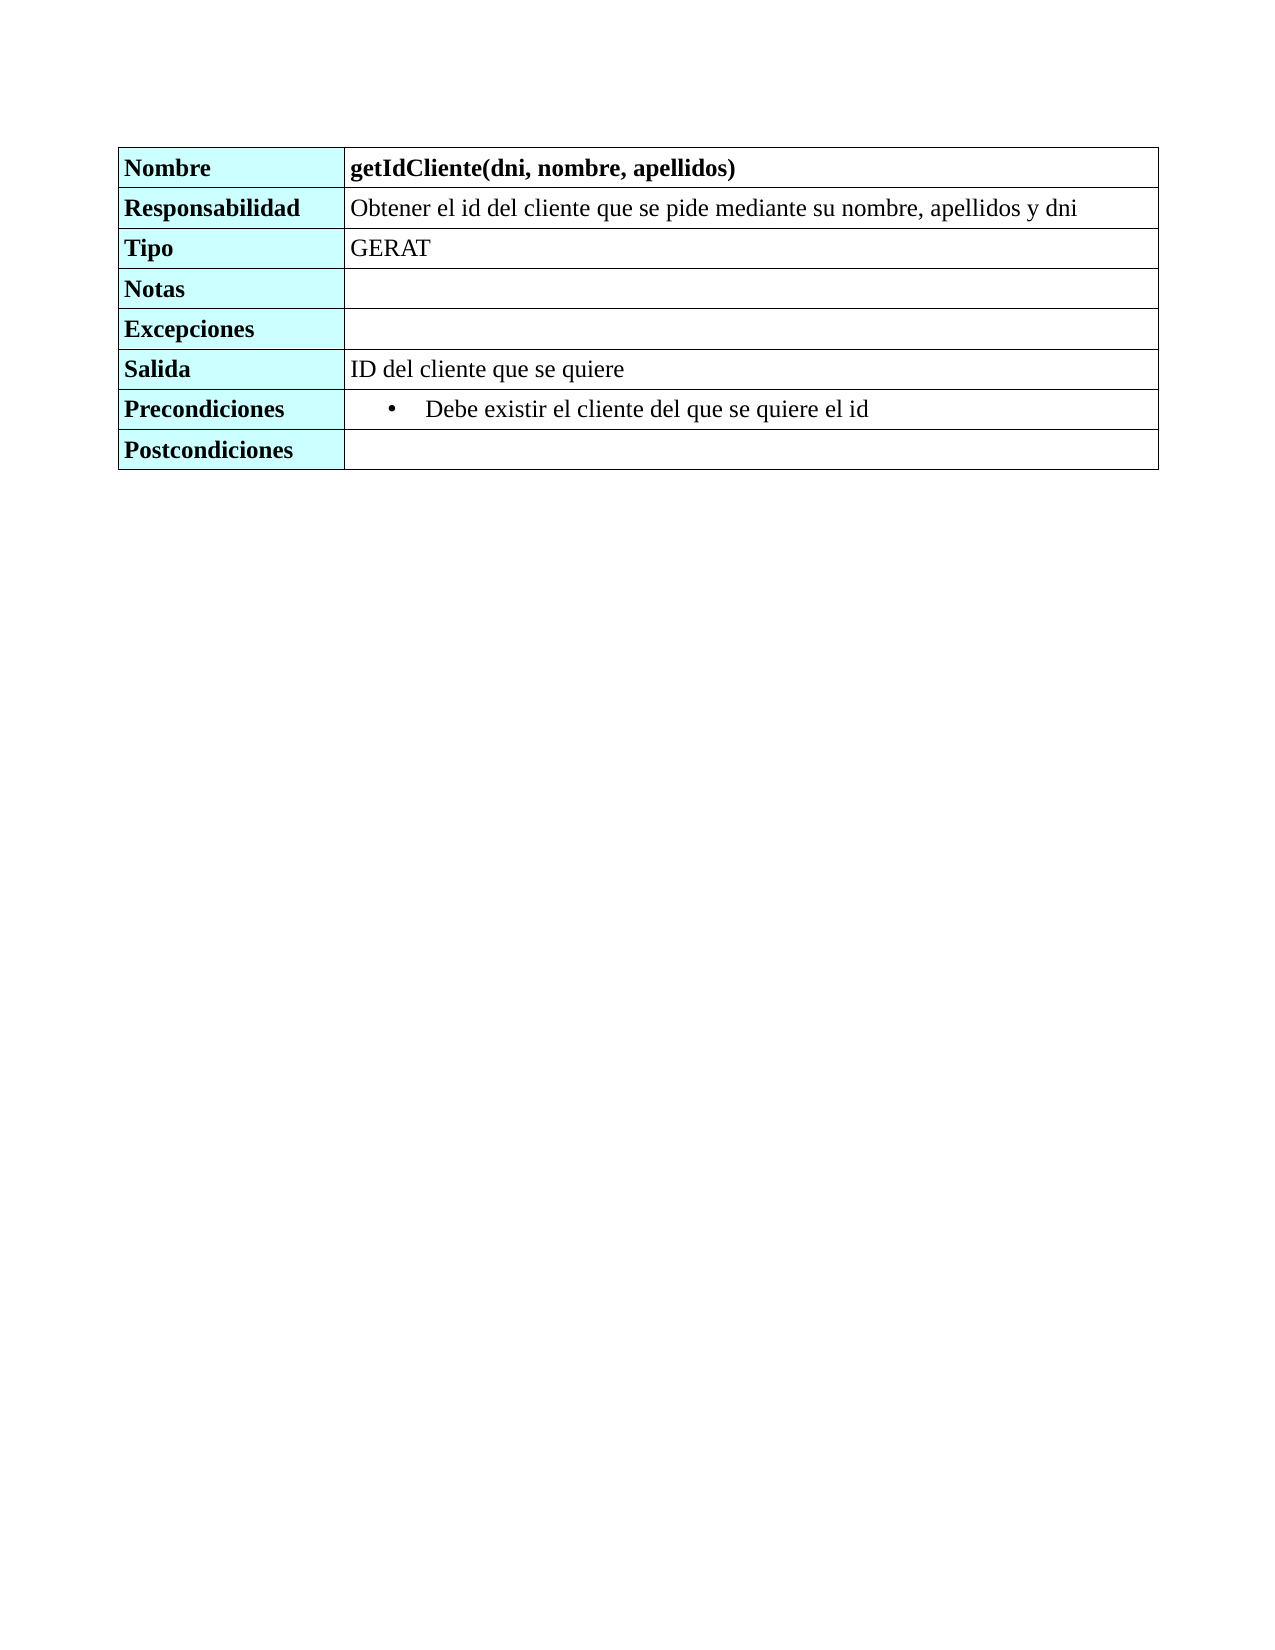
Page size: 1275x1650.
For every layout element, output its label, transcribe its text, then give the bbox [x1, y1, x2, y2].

table_cell Tipo [119, 229, 344, 268]
table_cell ID del cliente que se quiere [345, 350, 1158, 389]
table_cell Responsabilidad [119, 188, 344, 227]
table_cell [345, 309, 1158, 348]
table_cell [345, 269, 1158, 308]
table_cell [345, 430, 1158, 469]
table_cell Debe existir el cliente del que se quiere el id [345, 390, 1158, 429]
table_cell Excepciones [119, 309, 344, 348]
table_cell Salida [119, 350, 344, 389]
table_cell GERAT [345, 229, 1158, 268]
table_cell Obtener el id del cliente que se pide mediante su nombre, apellidos y dni [345, 188, 1158, 227]
table_cell Postcondiciones [119, 430, 344, 469]
table_header Nombre [119, 148, 344, 187]
table_cell Precondiciones [119, 390, 344, 429]
table_cell Notas [119, 269, 344, 308]
table_header getIdCliente(dni, nombre, apellidos) [345, 148, 1158, 187]
